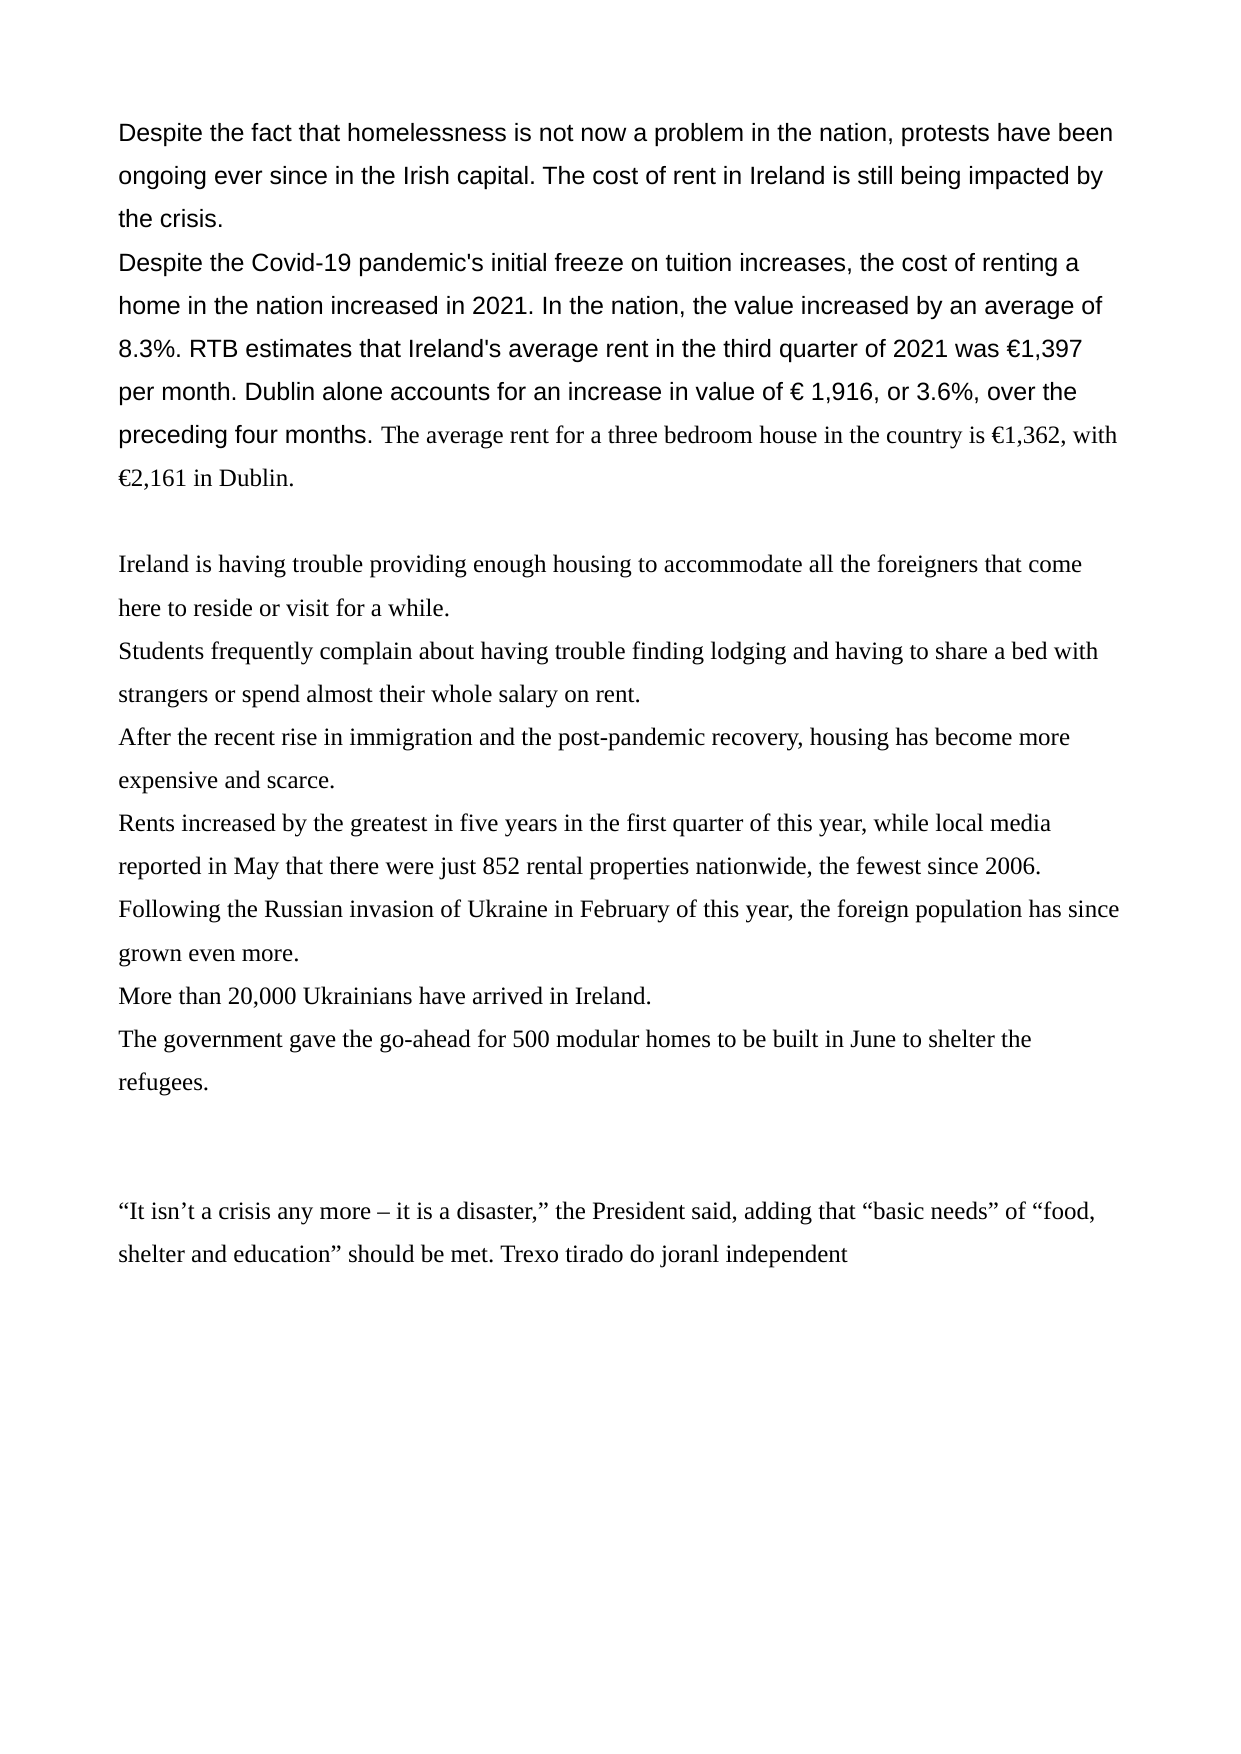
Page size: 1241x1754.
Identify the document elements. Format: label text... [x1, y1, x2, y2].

text Despite the Covid-19 pandemic's initial freeze on tuition increases, the cost of renting a home in the nation increased in 2021. In the nation, the value increased by an average of 8.3%. RTB estimates that Ireland's average rent in the third quarter of 2021 was €1,397 per month. Dublin alone accounts for an increase in value of € 1,916, or 3.6%, over the preceding four months. The average rent for a three bedroom house in the country is €1,362, with €2,161 in Dublin. [118, 247, 1122, 492]
text More than 20,000 Ukrainians have arrived in Ireland. [118, 981, 1122, 1009]
text “It isn’t a crisis any more – it is a disaster,” the President said, adding that “basic needs” of “food, shelter and education” should be met. Trexo tirado do joranl independent [118, 1196, 1122, 1268]
text Students frequently complain about having trouble finding lodging and having to share a bed with strangers or spend almost their whole salary on rent. [118, 636, 1122, 708]
text The government gave the go-ahead for 500 modular homes to be built in June to shelter the refugees. [118, 1024, 1122, 1096]
text Ireland is having trouble providing enough housing to accommodate all the foreigners that come here to reside or visit for a while. [118, 549, 1122, 621]
text Following the Russian invasion of Ukraine in February of this year, the foreign population has since grown even more. [118, 894, 1122, 966]
text Despite the fact that homelessness is not now a problem in the nation, protests have been ongoing ever since in the Irish capital. The cost of rent in Ireland is still being impacted by the crisis. [118, 118, 1122, 233]
text Rents increased by the greatest in five years in the first quarter of this year, while local media reported in May that there were just 852 rental properties nationwide, the fewest since 2006. [118, 808, 1122, 880]
text After the recent rise in immigration and the post-pandemic recovery, housing has become more expensive and scarce. [118, 722, 1122, 794]
